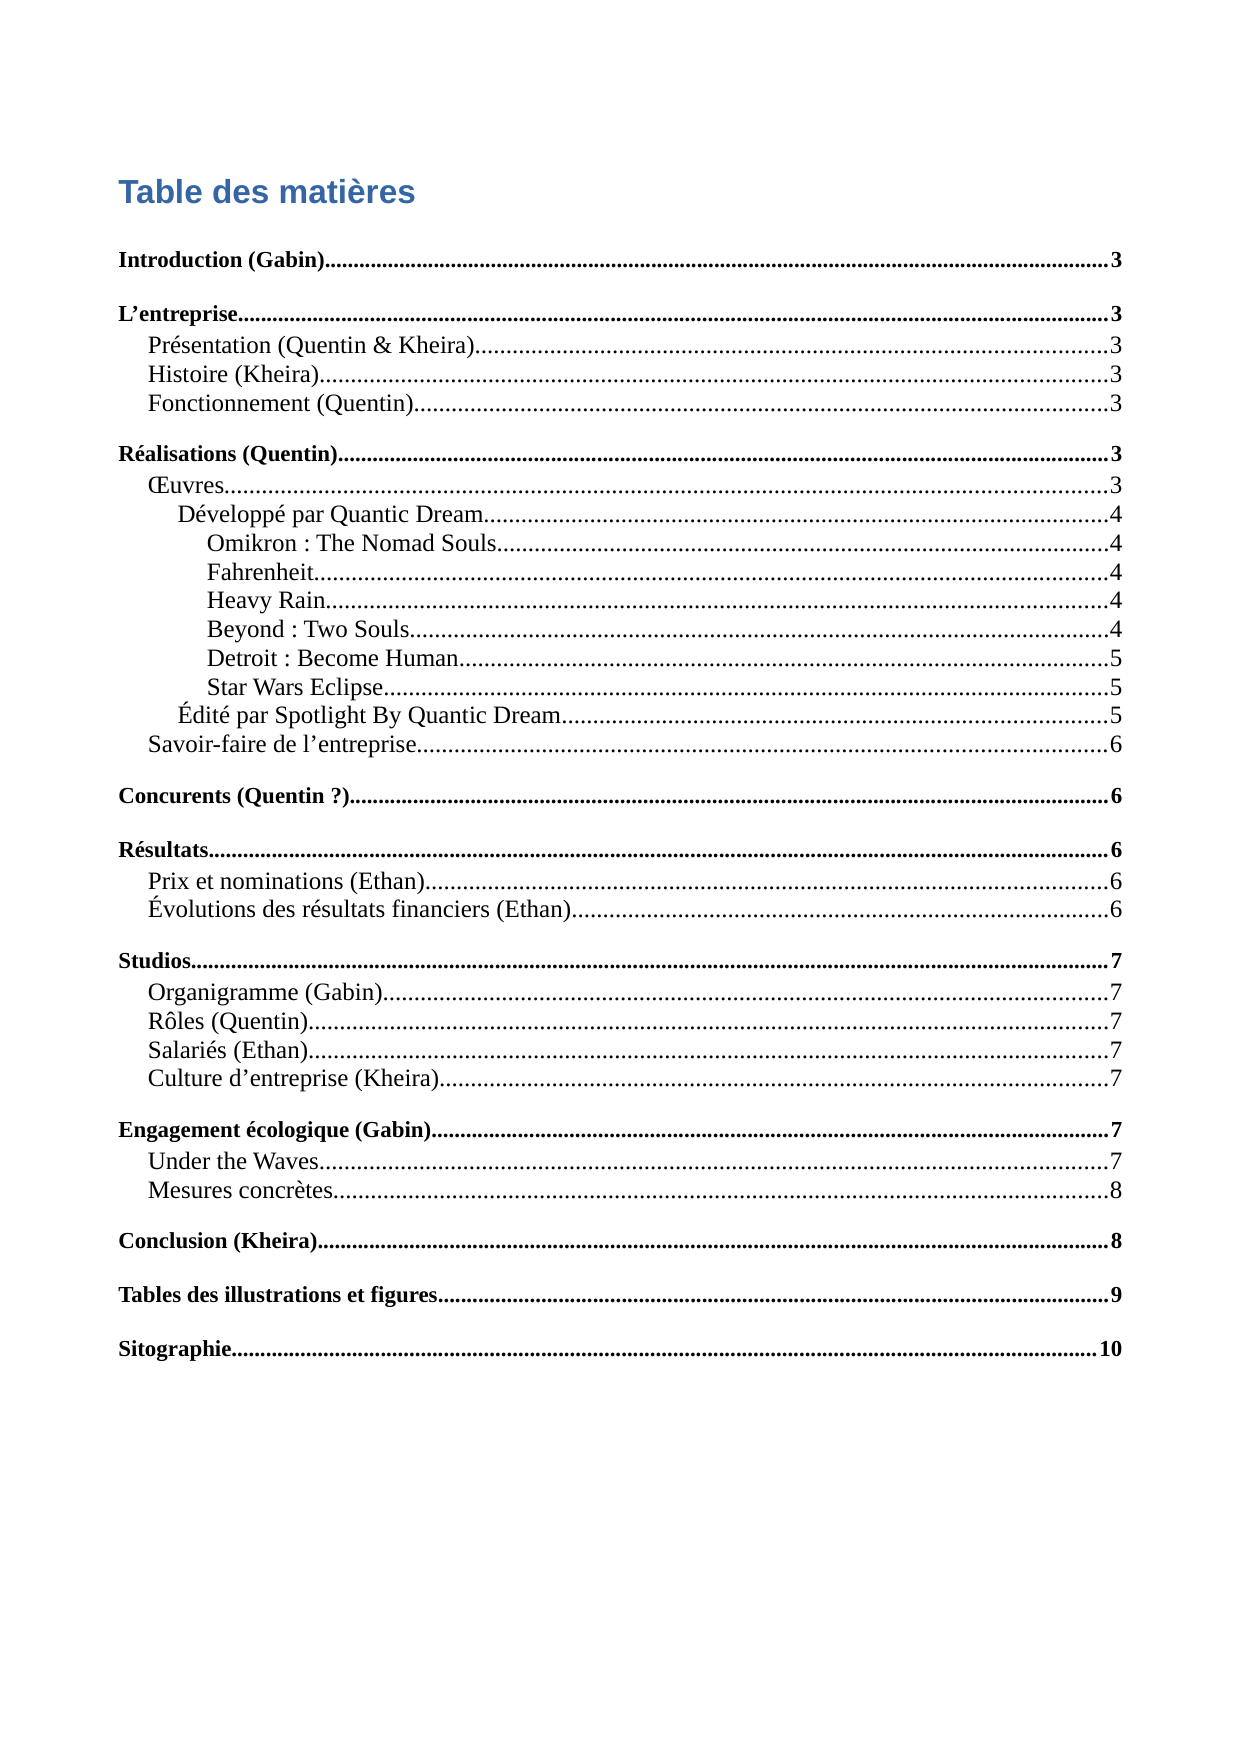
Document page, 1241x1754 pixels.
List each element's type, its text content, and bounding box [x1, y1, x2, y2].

text Rôles (Quentin) 7 [148, 1006, 1122, 1035]
text Développé par Quantic Dream 4 [177, 499, 1122, 528]
text Évolutions des résultats financiers (Ethan) 6 [148, 894, 1122, 923]
text Engagement écologique (Gabin) 7 [118, 1116, 1122, 1142]
text Résultats 6 [118, 836, 1122, 862]
text Savoir-faire de l’entreprise 6 [148, 729, 1122, 758]
text Mesures concrètes 8 [148, 1175, 1122, 1203]
text Présentation (Quentin & Kheira) 3 [148, 331, 1122, 359]
text Fonctionnement (Quentin) 3 [148, 388, 1122, 417]
text Organigramme (Gabin) 7 [148, 977, 1122, 1006]
text Detroit : Become Human 5 [207, 643, 1122, 672]
text Star Wars Eclipse 5 [207, 672, 1122, 701]
subtitle Table des matières [118, 172, 1122, 210]
text Heavy Rain 4 [207, 586, 1122, 614]
text Conclusion (Kheira) 8 [118, 1227, 1122, 1253]
text Histoire (Kheira) 3 [148, 359, 1122, 388]
text Réalisations (Quentin) 3 [118, 440, 1122, 467]
text Omikron : The Nomad Souls 4 [207, 528, 1122, 557]
text Édité par Spotlight By Quantic Dream 5 [177, 701, 1122, 729]
text Culture d’entreprise (Kheira) 7 [148, 1063, 1122, 1092]
text Prix et nominations (Ethan) 6 [148, 866, 1122, 894]
text Beyond : Two Souls 4 [207, 614, 1122, 643]
text Under the Waves 7 [148, 1146, 1122, 1175]
text Œuvres 3 [148, 471, 1122, 499]
text L’entreprise 3 [118, 300, 1122, 327]
text Concurents (Quentin ?) 6 [118, 782, 1122, 808]
text Fahrenheit 4 [207, 557, 1122, 586]
text Introduction (Gabin) 3 [118, 246, 1122, 273]
text Sitographie 10 [118, 1335, 1122, 1361]
text Salariés (Ethan) 7 [148, 1035, 1122, 1063]
text Studios 7 [118, 947, 1122, 973]
text Tables des illustrations et figures 9 [118, 1281, 1122, 1307]
